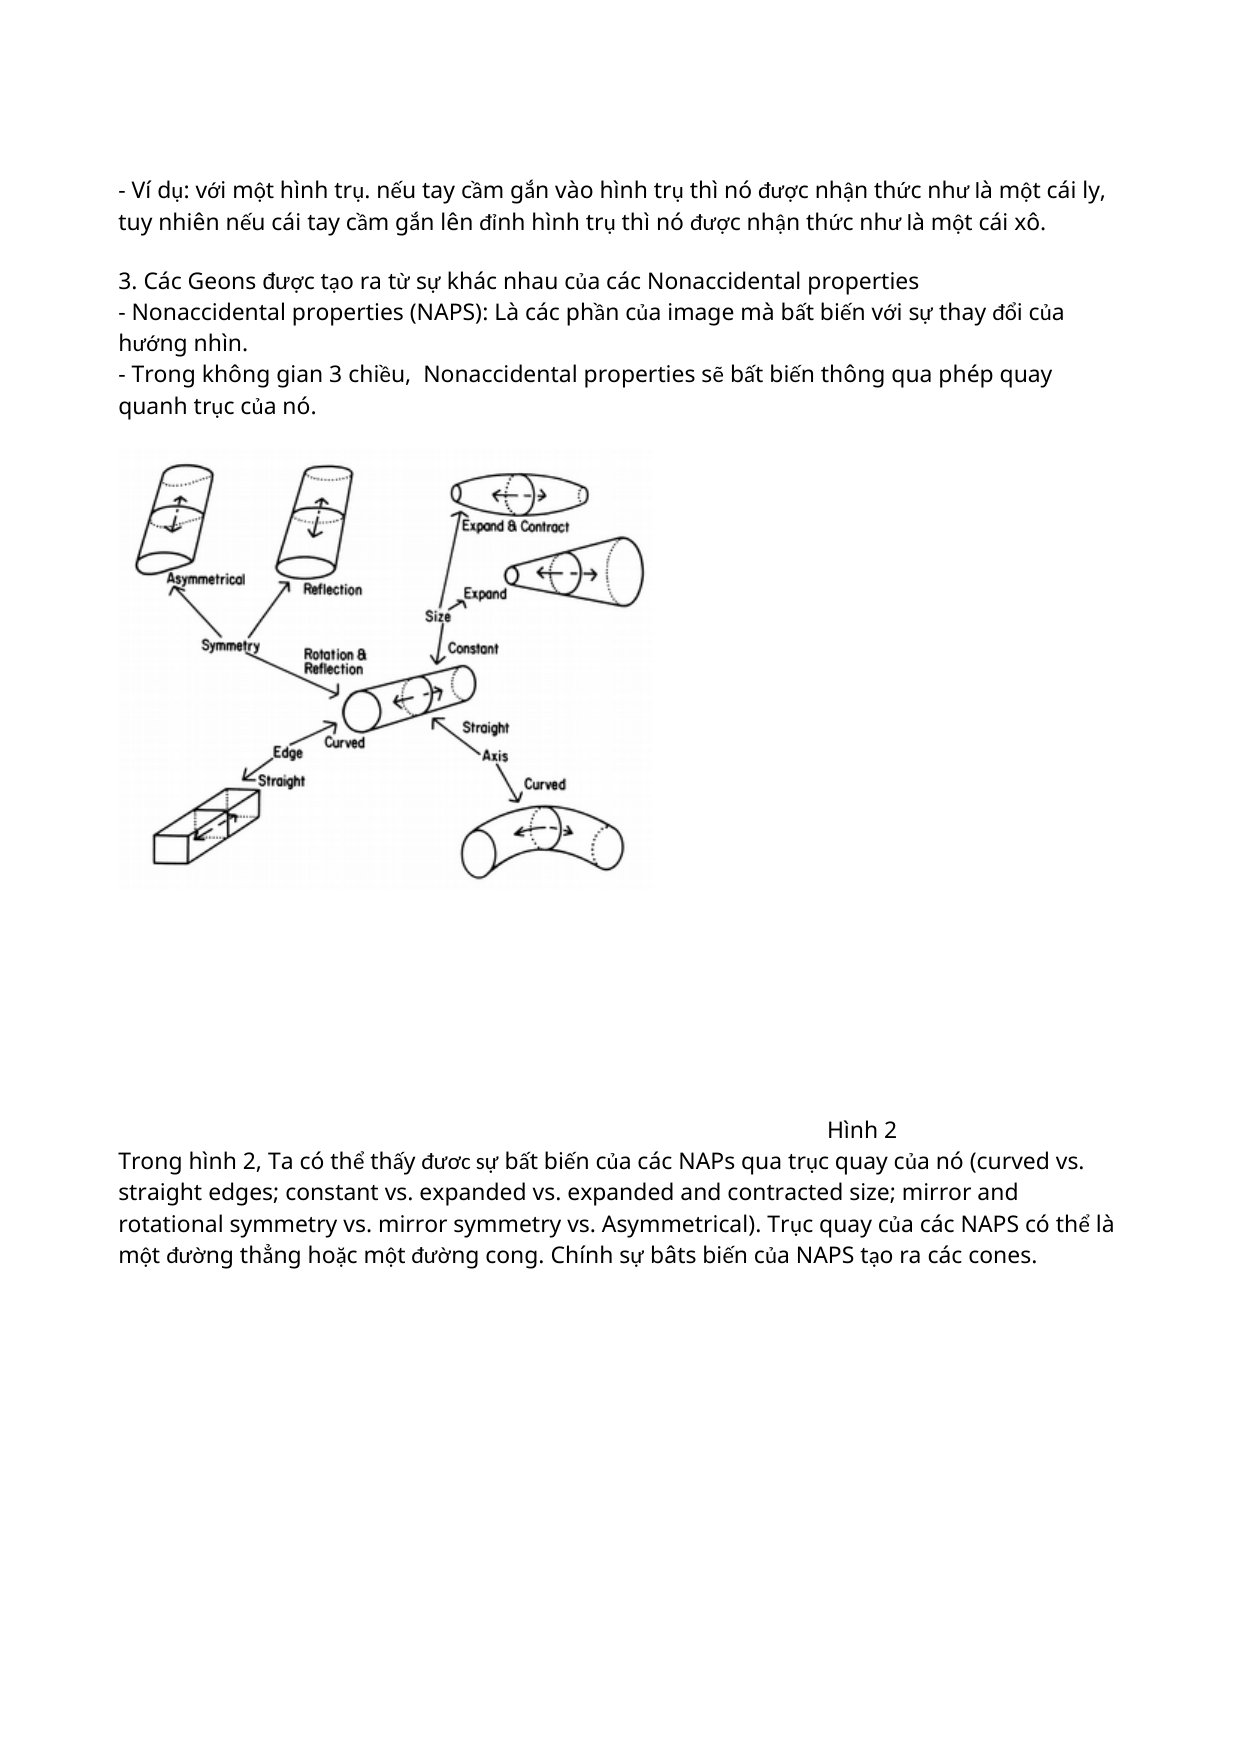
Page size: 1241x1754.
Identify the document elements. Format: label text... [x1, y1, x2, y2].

text - Ví dụ: với một hình trụ. nếu tay cầm gắn vào hình trụ thì nó được nhận thức như là một cái ly, tuy nhiên nếu cái tay cầm gắn lên đỉnh hình trụ thì nó được nhận thức như là một cái xô. [118, 174, 1122, 237]
text - Trong không gian 3 chiều, Nonaccidental properties sẽ bất biến thông qua phép quay quanh trục của nó. [118, 358, 1122, 421]
text - Nonaccidental properties (NAPS): Là các phần của image mà bất biến với sự thay đổi của hướng nhìn. [118, 296, 1122, 358]
text 3. Các Geons được tạo ra từ sự khác nhau của các Nonaccidental properties [118, 265, 1122, 296]
text Trong hình 2, Ta có thể thấy đươc sự bất biến của các NAPs qua trục quay của nó (curved vs. straight edges; constant vs. expanded vs. expanded and contracted size; mirror and rotational symmetry vs. mirror symmetry vs. Asymmetrical). Trục quay của các NAPS có thể là một đường thẳng hoặc một đường cong. Chính sự bâts biến của NAPS tạo ra các cones. [118, 1145, 1122, 1270]
text Hình 2 [118, 1114, 1122, 1145]
